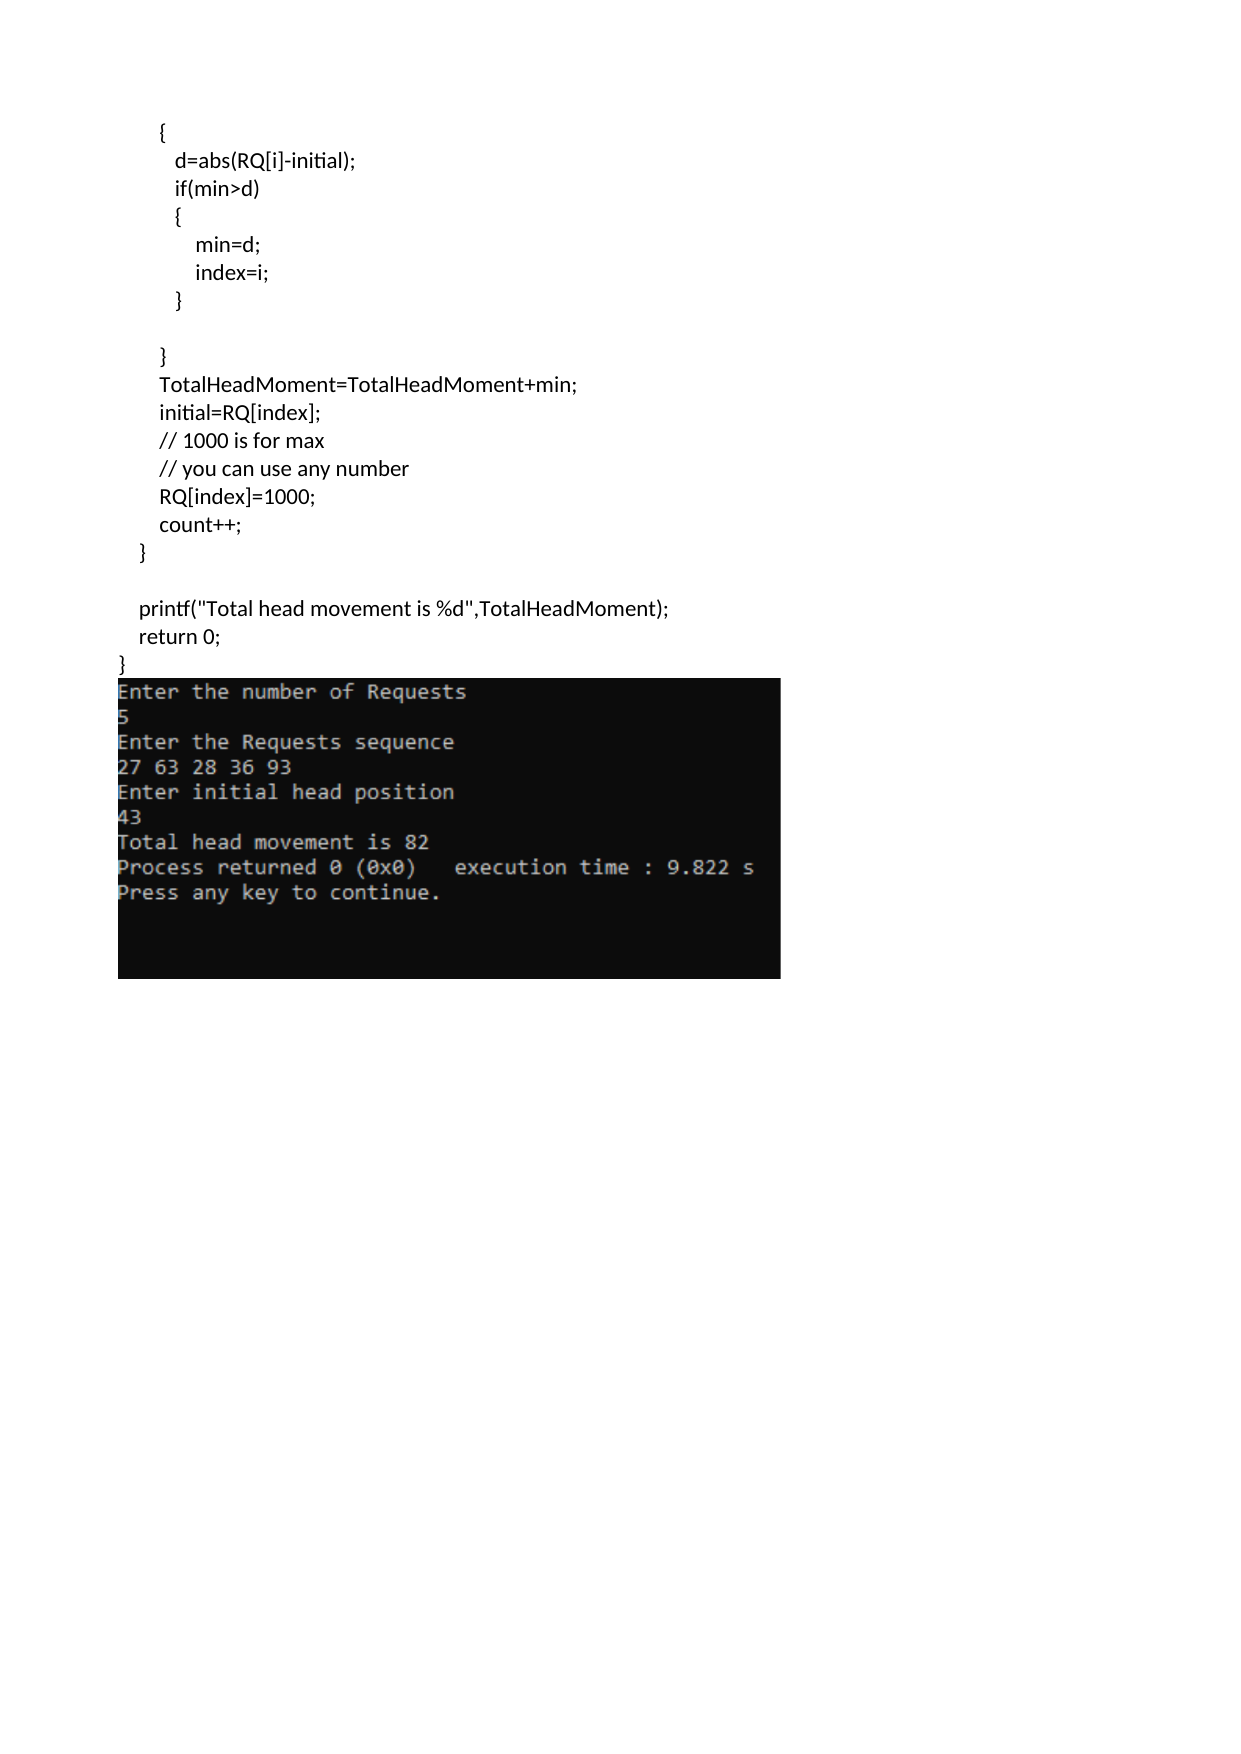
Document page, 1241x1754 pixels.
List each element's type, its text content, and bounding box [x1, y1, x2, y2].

text { [118, 202, 1122, 230]
text d=abs(RQ[i]-initial); [118, 146, 1122, 174]
text } [118, 651, 1122, 678]
text TotalHeadMoment=TotalHeadMoment+min; [118, 370, 1122, 398]
text } [118, 342, 1122, 370]
text } [118, 286, 1122, 314]
text // you can use any number [118, 454, 1122, 482]
text if(min>d) [118, 174, 1122, 202]
text index=i; [118, 258, 1122, 286]
text // 1000 is for max [118, 426, 1122, 454]
text return 0; [118, 622, 1122, 651]
text count++; [118, 510, 1122, 538]
text printf("Total head movement is %d",TotalHeadMoment); [118, 594, 1122, 622]
text } [118, 538, 1122, 566]
text RQ[index]=1000; [118, 482, 1122, 510]
text { [118, 118, 1122, 146]
text initial=RQ[index]; [118, 398, 1122, 426]
text min=d; [118, 230, 1122, 258]
